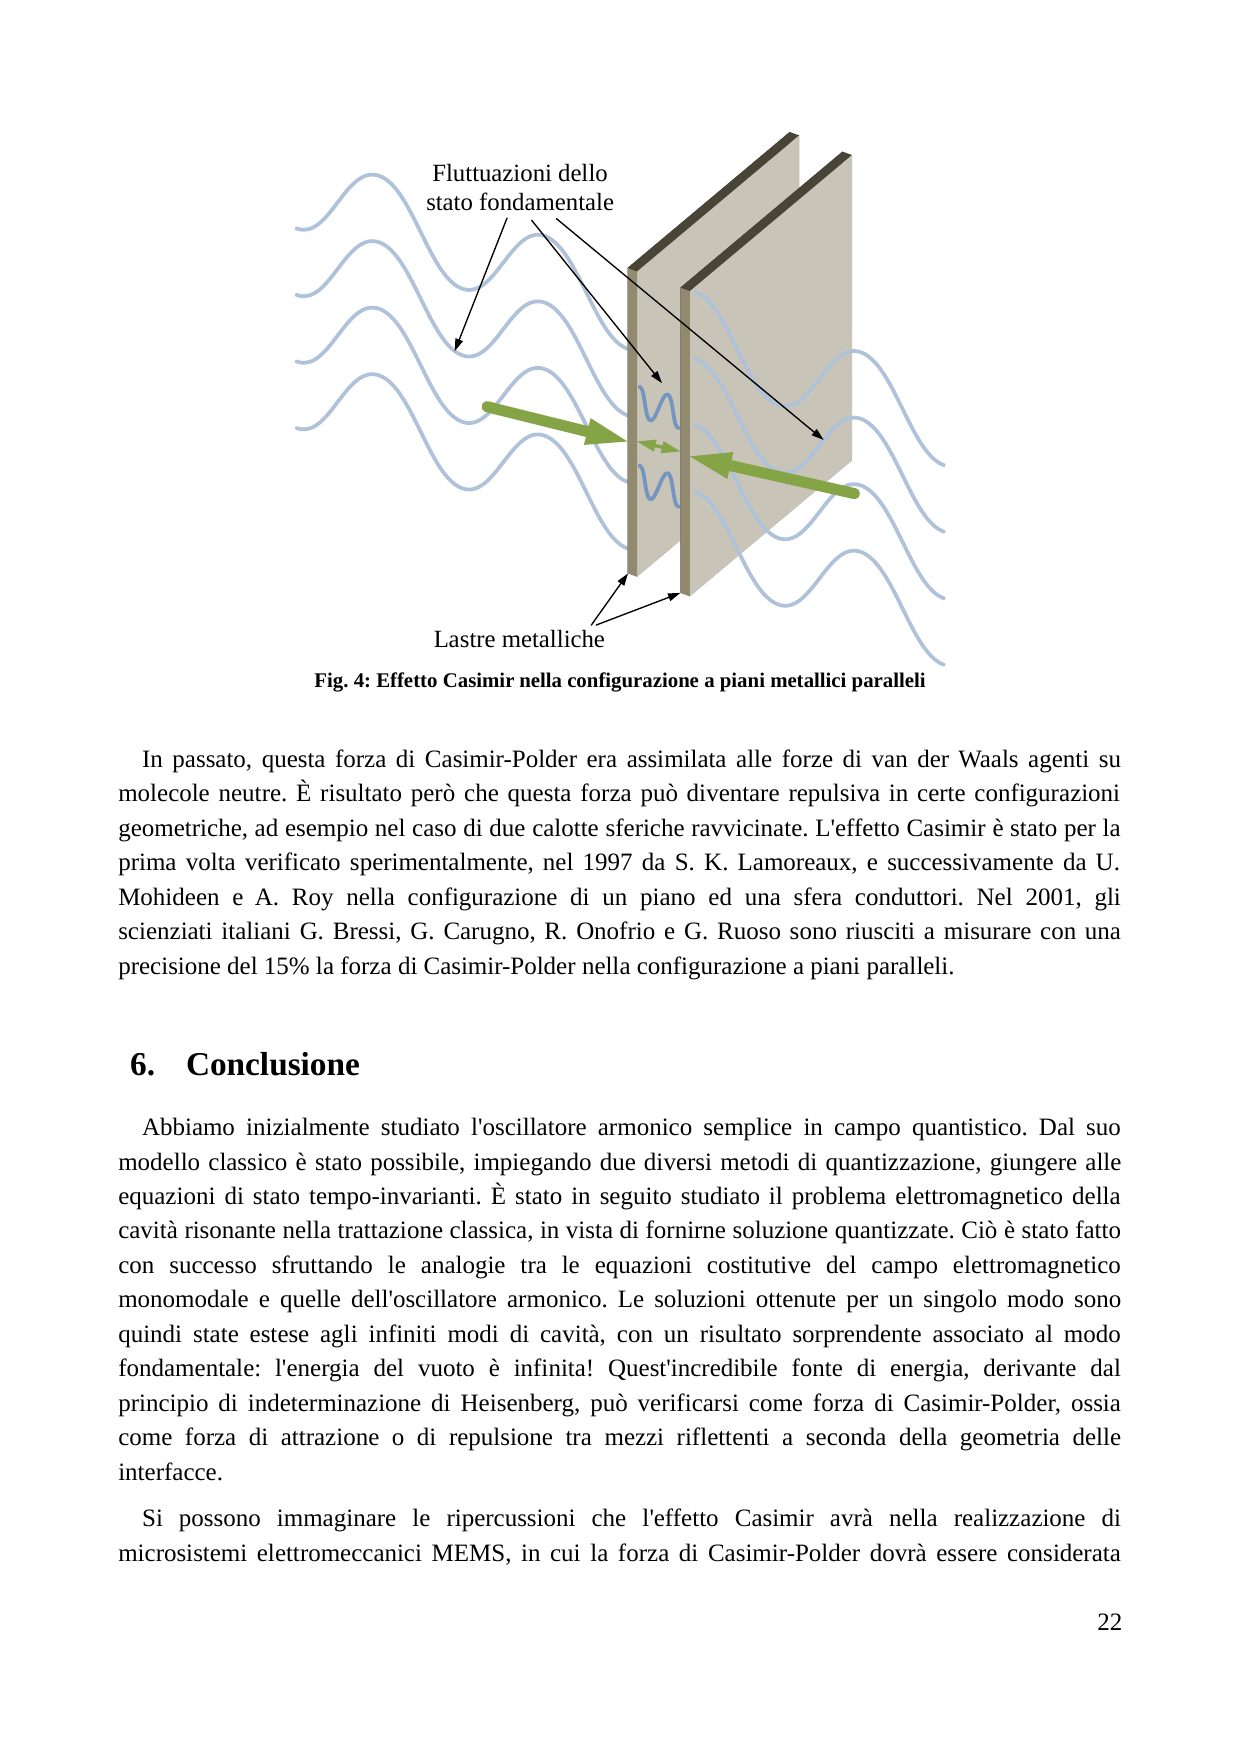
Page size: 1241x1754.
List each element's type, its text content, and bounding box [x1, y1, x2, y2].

text Si possono immaginare le ripercussioni che l'effetto Casimir avrà nella realizzazione di microsistemi elettromeccanici MEMS, in cui la forza di Casimir-Polder dovrà essere considerata [118, 1503, 1122, 1566]
subtitle Conclusione [130, 1044, 1122, 1083]
text Fig. 4: Effetto Casimir nella configurazione a piani metallici paralleli [293, 131, 947, 692]
text Abbiamo inizialmente studiato l'oscillatore armonico semplice in campo quantistico. Dal suo modello classico è stato possibile, impiegando due diversi metodi di quantizzazione, giungere alle equazioni di stato tempo-invarianti. È stato in seguito studiato il problema elettromagnetico della cavità risonante nella trattazione classica, in vista di fornirne soluzione quantizzate. Ciò è stato fatto con successo sfruttando le analogie tra le equazioni costitutive del campo elettromagnetico monomodale e quelle dell'oscillatore armonico. Le soluzioni ottenute per un singolo modo sono quindi state estese agli infiniti modi di cavità, con un risultato sorprendente associato al modo fondamentale: l'energia del vuoto è infinita! Quest'incredibile fonte di energia, derivante dal principio di indeterminazione di Heisenberg, può verificarsi come forza di Casimir-Polder, ossia come forza di attrazione o di repulsione tra mezzi riflettenti a seconda della geometria delle interfacce. [118, 1112, 1122, 1486]
text In passato, questa forza di Casimir-Polder era assimilata alle forze di van der Waals agenti su molecole neutre. È risultato però che questa forza può diventare repulsiva in certe configurazioni geometriche, ad esempio nel caso di due calotte sferiche ravvicinate. L'effetto Casimir è stato per la prima volta verificato sperimentalmente, nel 1997 da S. K. Lamoreaux, e successivamente da U. Mohideen e A. Roy nella configurazione di un piano ed una sfera conduttori. Nel 2001, gli scienziati italiani G. Bressi, G. Carugno, R. Onofrio e G. Ruoso sono riusciti a misurare con una precisione del 15% la forza di Casimir-Polder nella configurazione a piani paralleli. [118, 744, 1122, 979]
